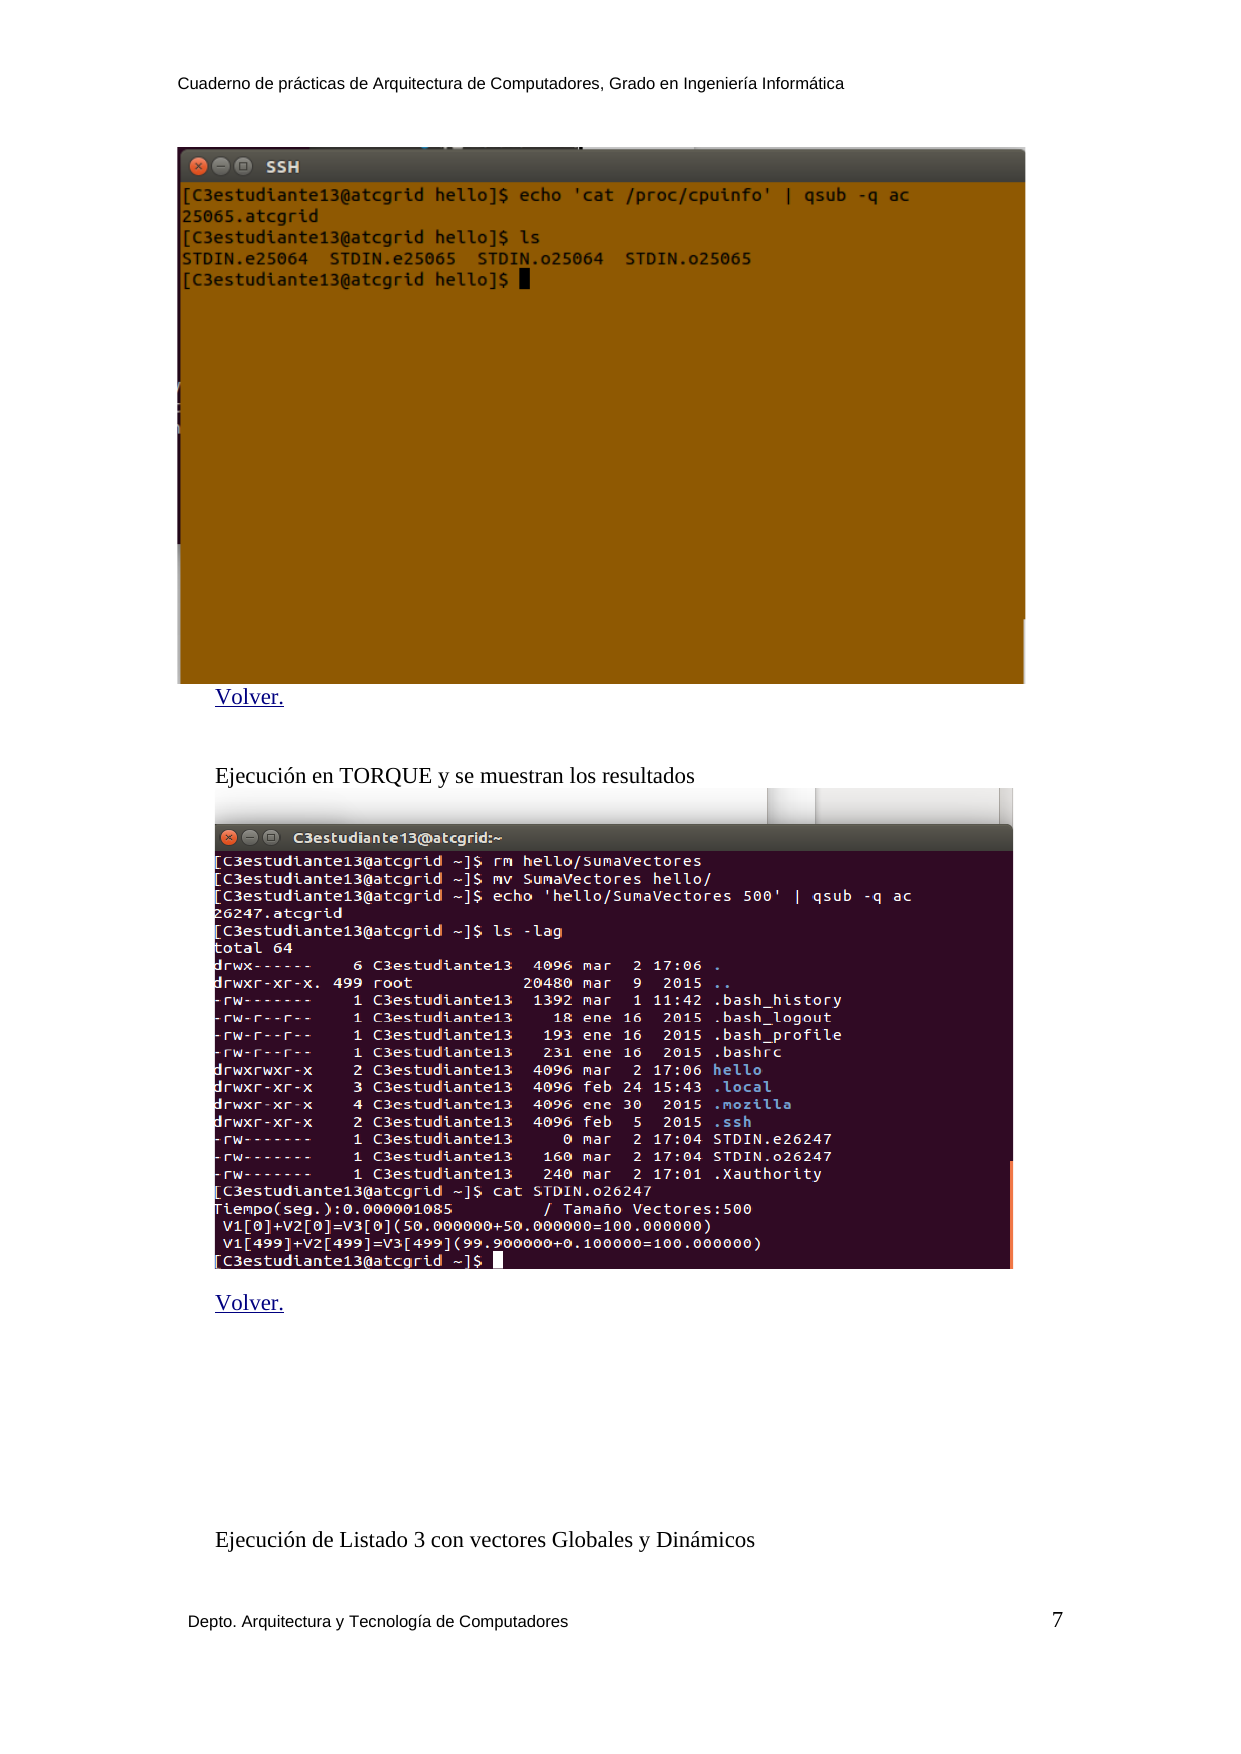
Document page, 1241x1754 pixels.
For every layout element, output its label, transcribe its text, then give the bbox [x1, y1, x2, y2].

text Volver. [215, 148, 1063, 709]
text Ejecución en TORQUE y se muestran los resultados [215, 762, 1063, 788]
text Ejecución de Listado 3 con vectores Globales y Dinámicos [215, 1526, 1063, 1553]
picture [177, 147, 1026, 684]
text Volver. [215, 1289, 1063, 1316]
